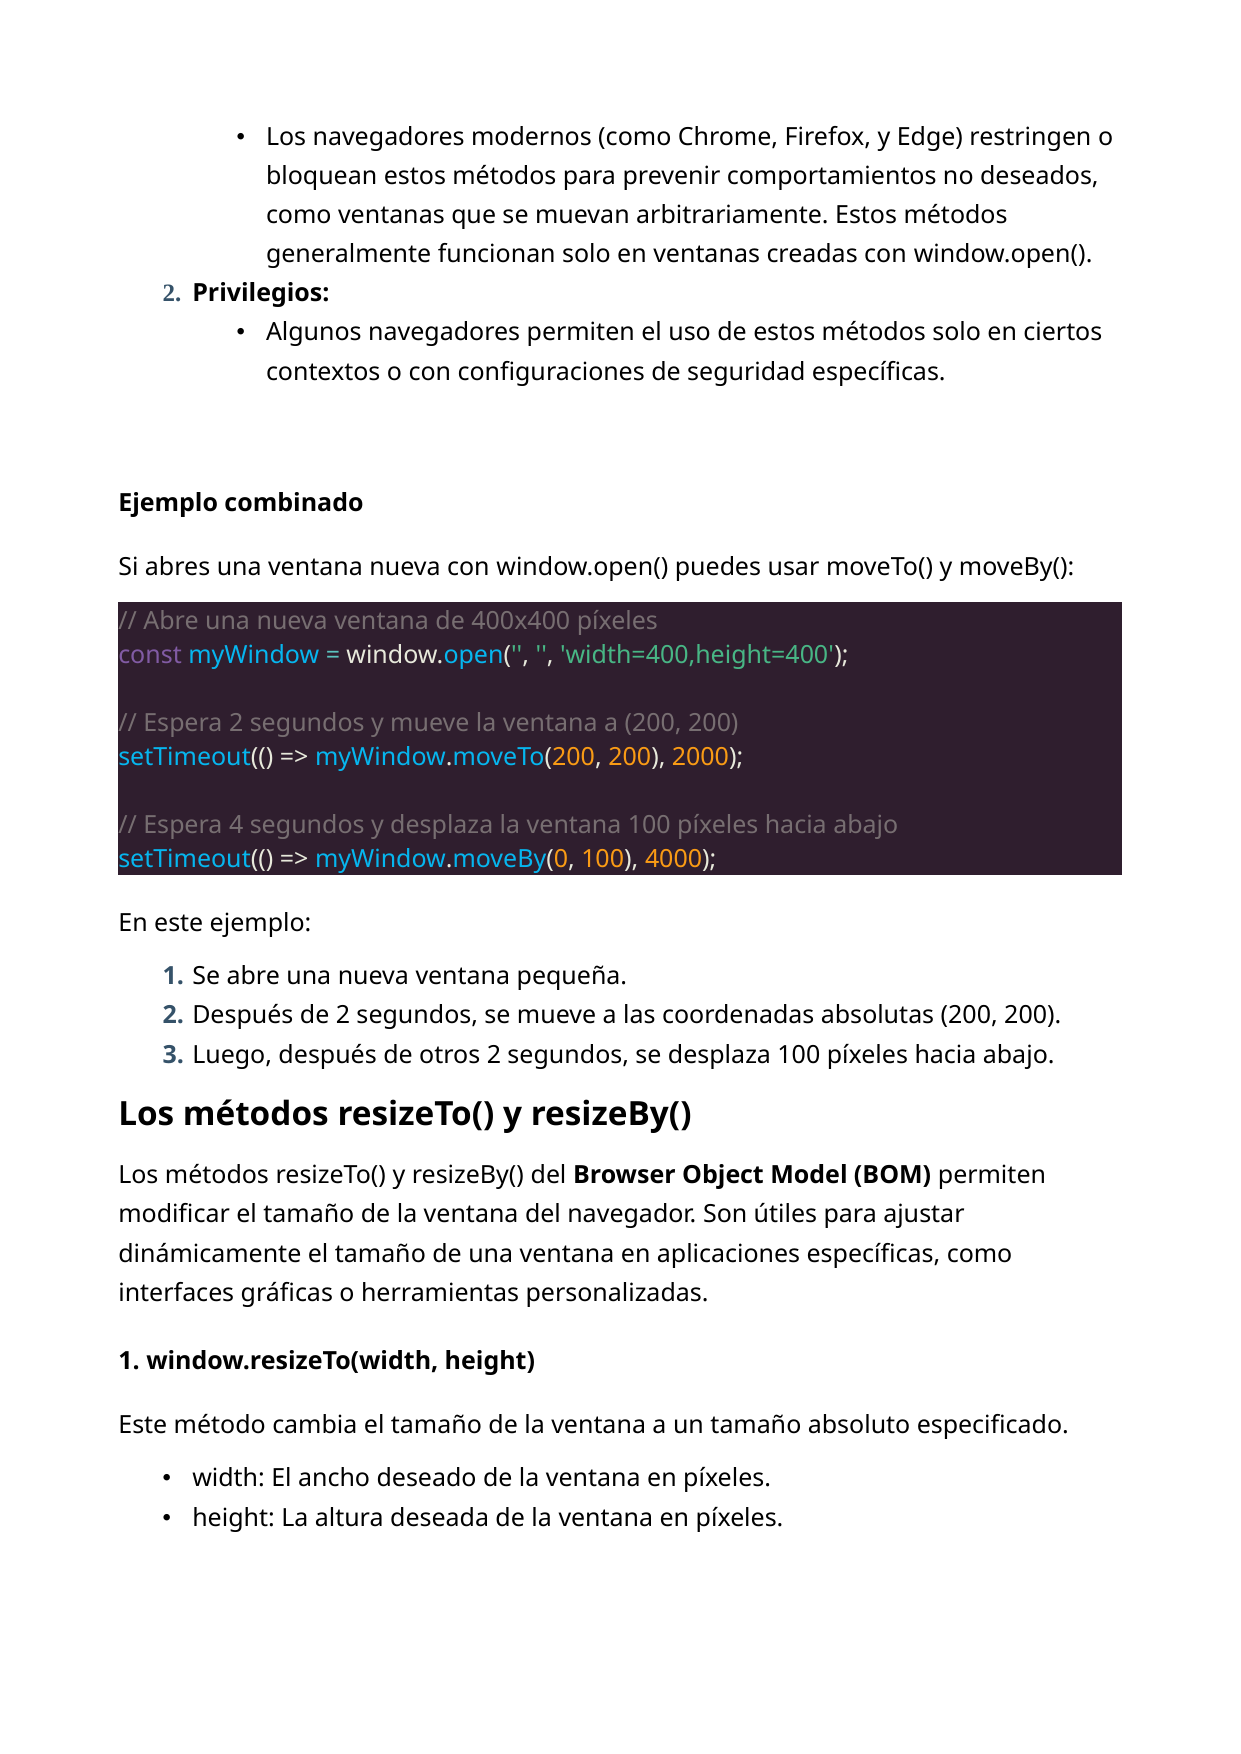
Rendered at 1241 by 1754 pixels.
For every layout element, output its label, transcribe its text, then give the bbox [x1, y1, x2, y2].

text setTimeout(() => myWindow.moveTo(200, 200), 2000); [118, 738, 1122, 773]
list Después de 2 segundos, se mueve a las coordenadas absolutas (200, 200). [162, 997, 1122, 1031]
list Los navegadores modernos (como Chrome, Firefox, y Edge) restringen o bloquean estos métodos para prevenir comportamientos no deseados, como ventanas que se muevan arbitrariamente. Estos métodos generalmente funcionan solo en ventanas creadas con window.open(). [236, 118, 1122, 270]
subtitle Ejemplo combinado [118, 485, 1122, 519]
text // Espera 4 segundos y desplaza la ventana 100 píxeles hacia abajo [118, 807, 1122, 841]
list Algunos navegadores permiten el uso de estos métodos solo en ciertos contextos o con configuraciones de seguridad específicas. [236, 314, 1122, 387]
list height: La altura deseada de la ventana en píxeles. [162, 1499, 1122, 1533]
text const myWindow = window.open('', '', 'width=400,height=400'); [118, 636, 1122, 670]
list Se abre una nueva ventana pequeña. [162, 958, 1122, 992]
list Privilegios: [162, 275, 1122, 309]
text Los métodos resizeTo() y resizeBy() del Browser Object Model (BOM) permiten modificar el tamaño de la ventana del navegador. Son útiles para ajustar dinámicamente el tamaño de una ventana en aplicaciones específicas, como interfaces gráficas o herramientas personalizadas. [118, 1157, 1122, 1308]
text Los métodos resizeTo() y resizeBy() [118, 1090, 1122, 1136]
list width: El ancho deseado de la ventana en píxeles. [162, 1460, 1122, 1494]
text // Abre una nueva ventana de 400x400 píxeles [118, 602, 1122, 636]
text setTimeout(() => myWindow.moveBy(0, 100), 4000); [118, 841, 1122, 875]
text Este método cambia el tamaño de la ventana a un tamaño absoluto especificado. [118, 1406, 1122, 1440]
list Luego, después de otros 2 segundos, se desplaza 100 píxeles hacia abajo. [162, 1036, 1122, 1070]
subtitle 1. window.resizeTo(width, height) [118, 1343, 1122, 1377]
text // Espera 2 segundos y mueve la ventana a (200, 200) [118, 704, 1122, 738]
text En este ejemplo: [118, 904, 1122, 938]
text Si abres una ventana nueva con window.open() puedes usar moveTo() y moveBy(): [118, 548, 1122, 583]
